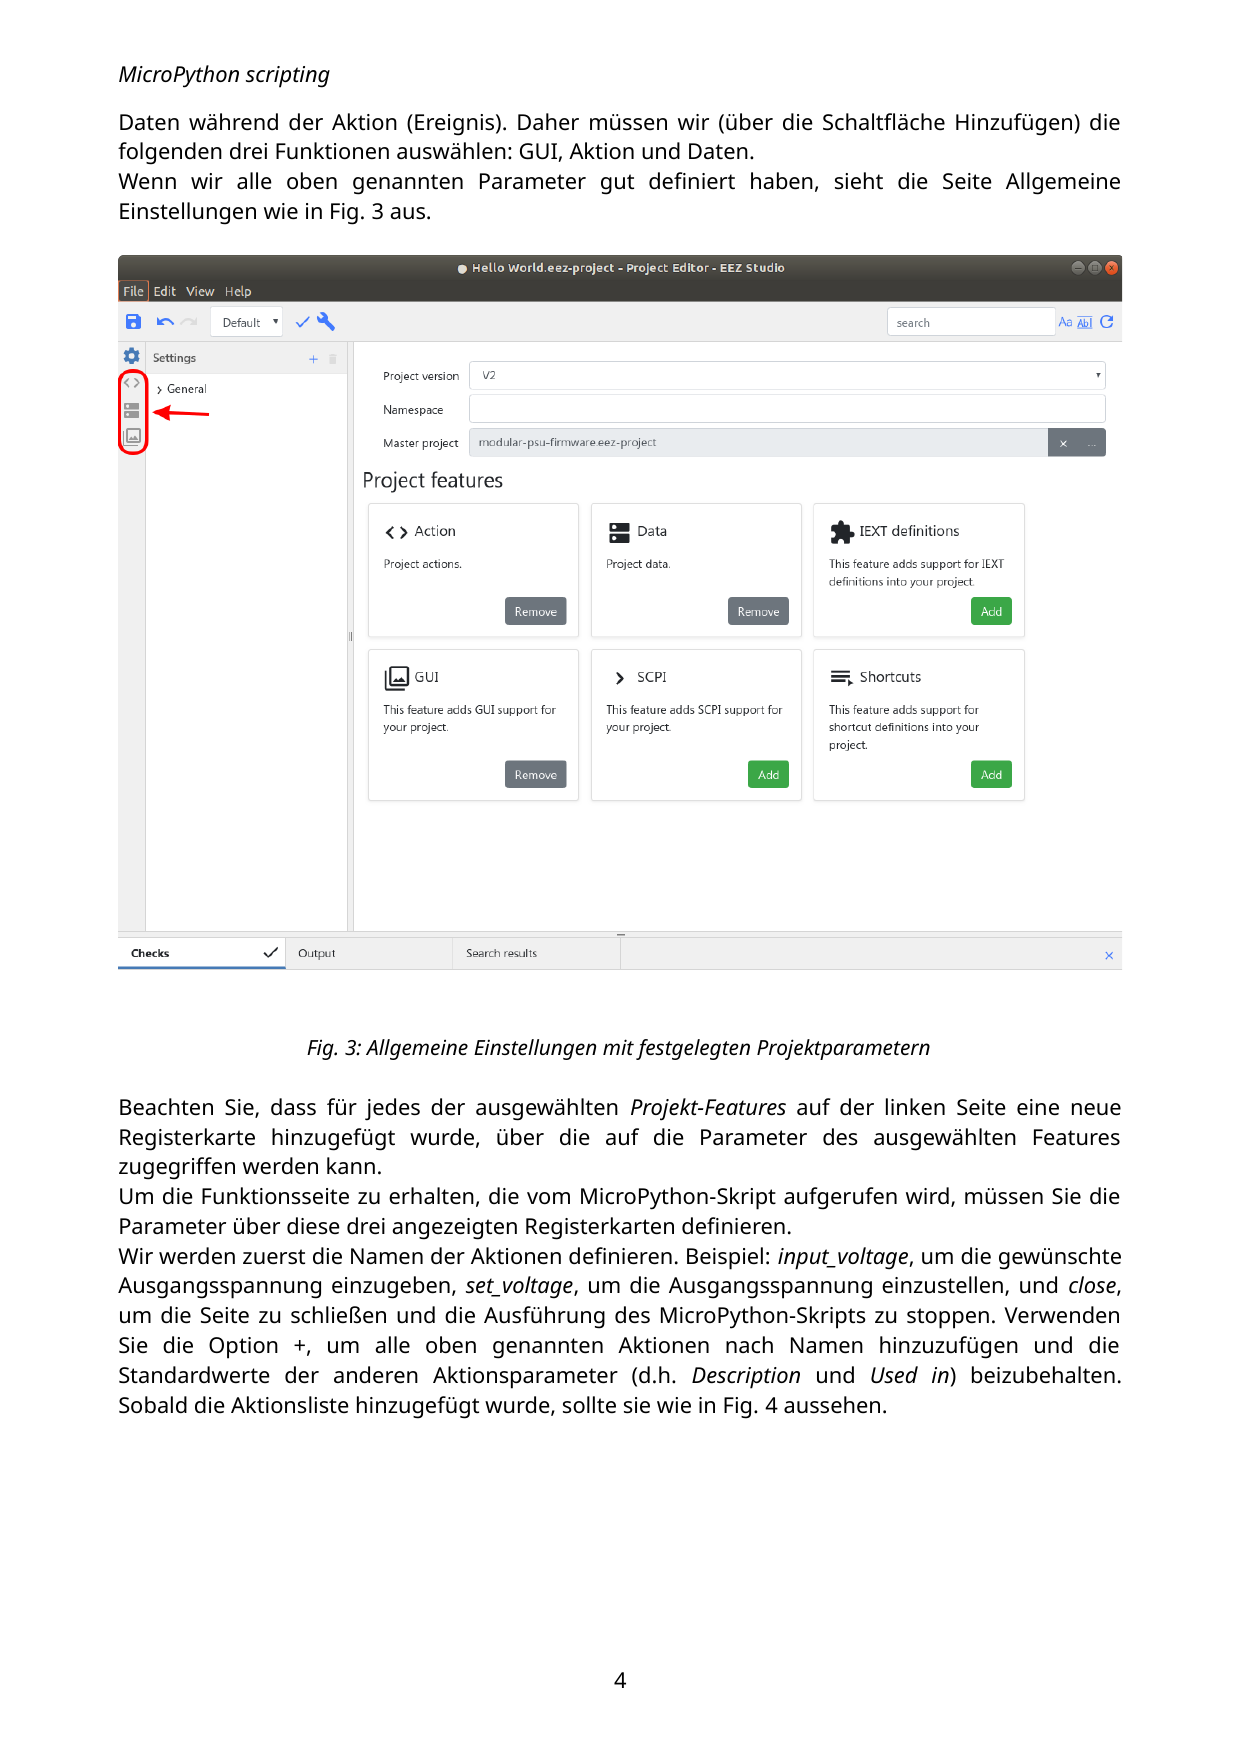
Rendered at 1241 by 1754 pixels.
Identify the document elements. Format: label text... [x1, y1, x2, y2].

picture [118, 255, 1123, 1034]
text Wenn wir alle oben genannten Parameter gut definiert haben, sieht die Seite Allgemeine Einstellungen wie in Fig. 4 aus. [118, 166, 1122, 226]
text Beachten Sie, dass für jedes der ausgewählten Projekt-Features auf der linken Seite eine neue Registerkarte hinzugefügt wurde, über die auf die Parameter des ausgewählten Features zugegriffen werden kann. [118, 1092, 1122, 1181]
text Fig. 4: Allgemeine Einstellungen mit festgelegten Projektparametern [118, 1034, 1122, 1062]
text Wir werden zuerst die Namen der Aktionen definieren. Beispiel: input_voltage, um die gewünschte Ausgangsspannung einzugeben, set_voltage, um die Ausgangsspannung einzustellen, und close, um die Seite zu schließen und die Ausführung des MicroPython-Skripts zu stoppen. Verwenden Sie die Option +, um alle oben genannten Aktionen nach Namen hinzuzufügen und die Standardwerte der anderen Aktionsparameter (d.h. Description und Used in) beizubehalten. Sobald die Aktionsliste hinzugefügt wurde, sollte sie wie in Fig. 5 aussehen. [118, 1241, 1122, 1419]
text Daten während der Aktion (Ereignis). Daher müssen wir (über die Schaltfläche Hinzufügen) die folgenden drei Funktionen auswählen: GUI, Aktion und Daten. [118, 107, 1122, 166]
text Um die Funktionsseite zu erhalten, die vom MicroPython-Skript aufgerufen wird, müssen Sie die Parameter über diese drei angezeigten Registerkarten definieren. [118, 1181, 1122, 1241]
